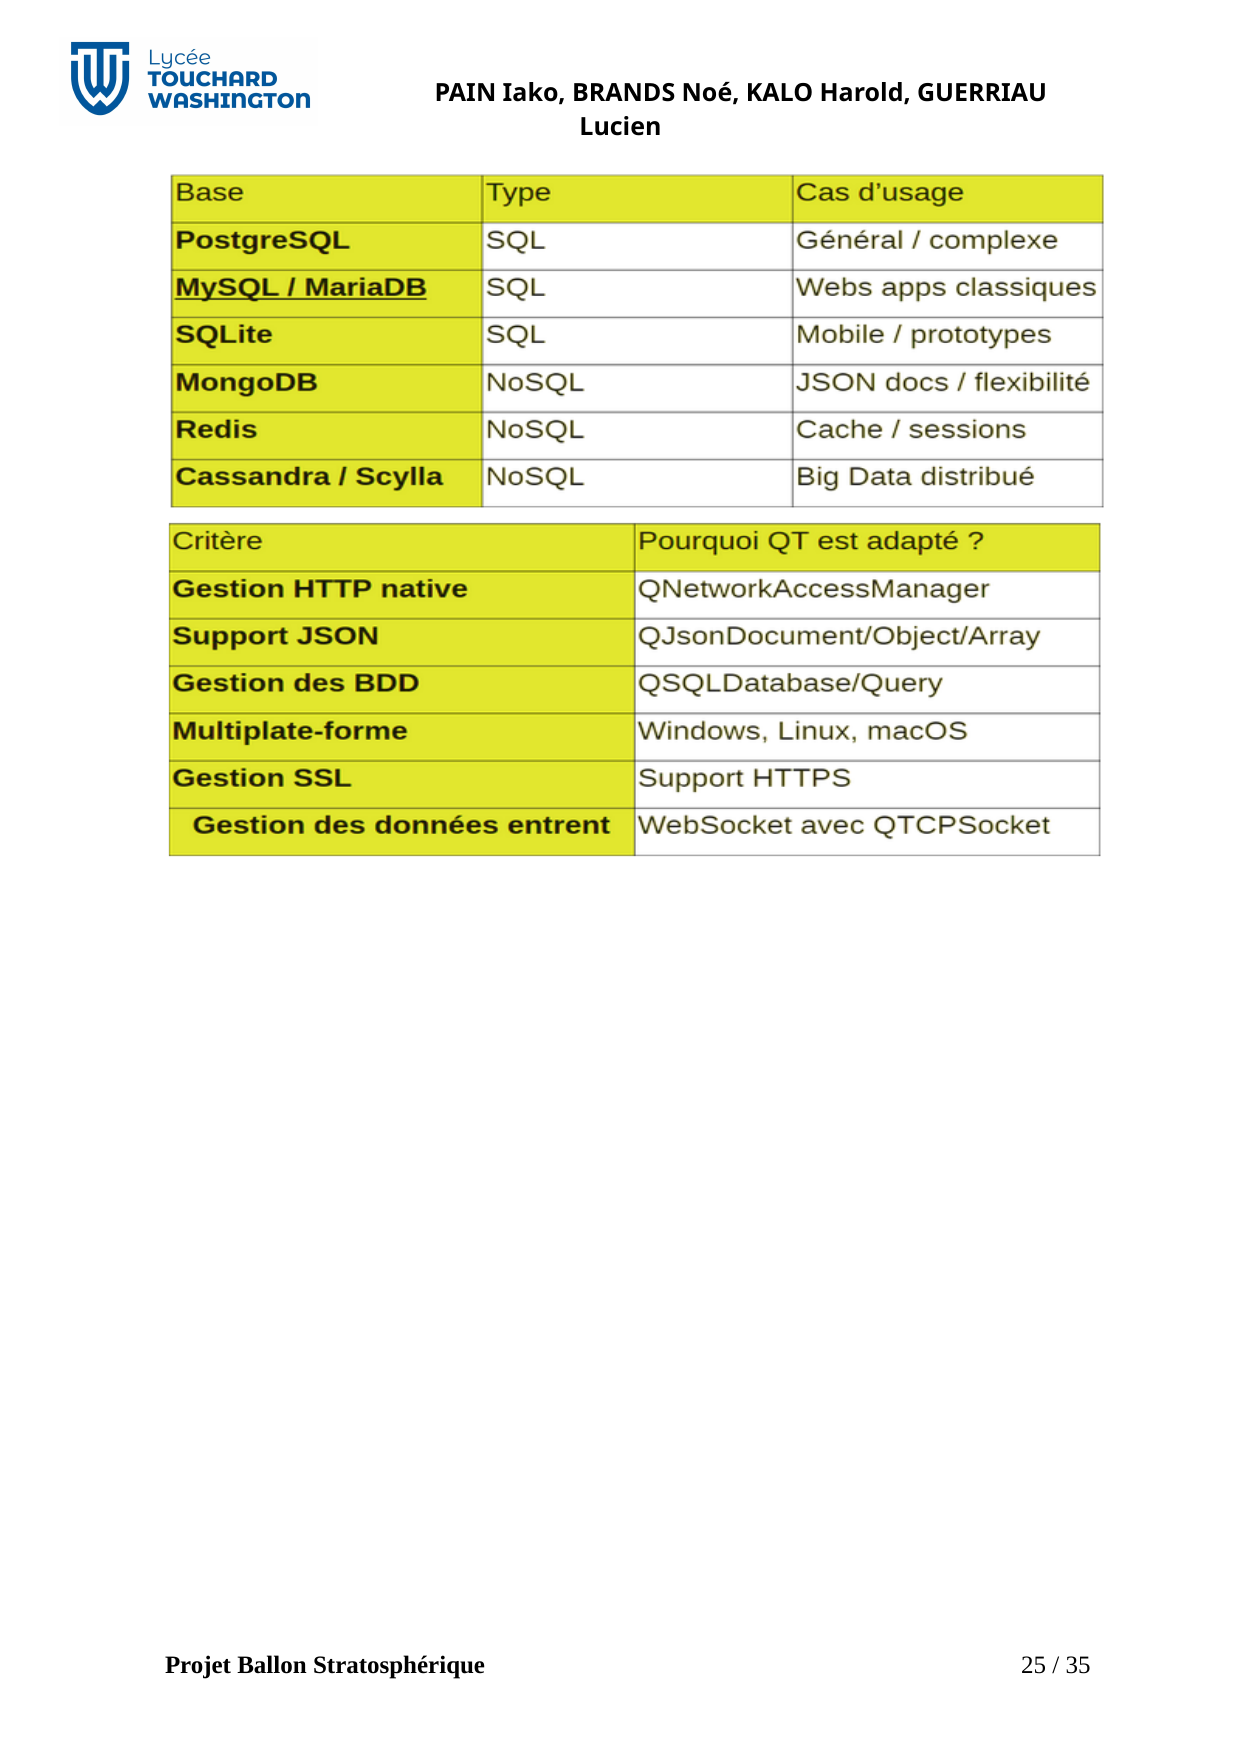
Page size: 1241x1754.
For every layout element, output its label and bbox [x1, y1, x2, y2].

picture [59, 37, 318, 126]
picture [168, 168, 1110, 864]
